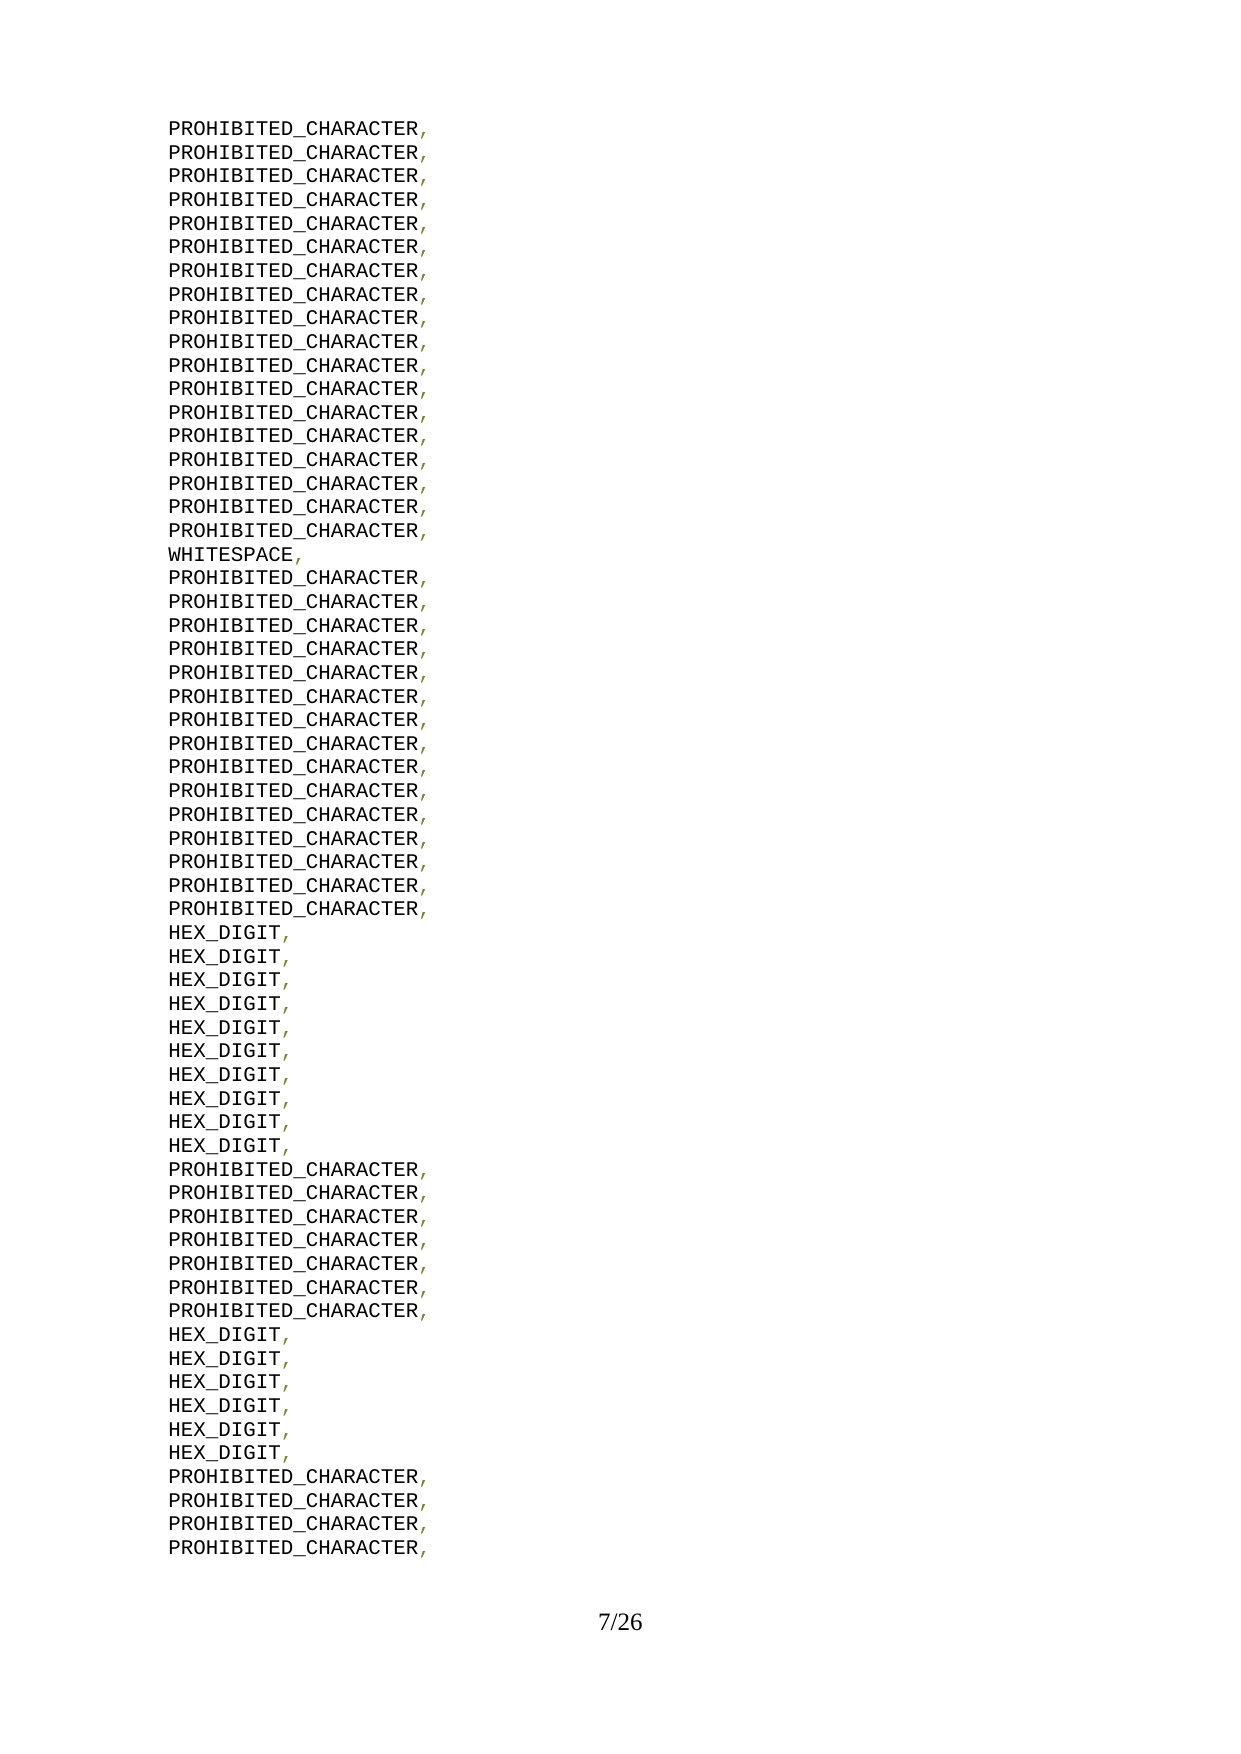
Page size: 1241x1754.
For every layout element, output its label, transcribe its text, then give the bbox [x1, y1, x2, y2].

text HEX_DIGIT, [118, 1442, 1122, 1466]
text PROHIBITED_CHARACTER, [118, 426, 1122, 449]
text HEX_DIGIT, [118, 969, 1122, 993]
text PROHIBITED_CHARACTER, [118, 520, 1122, 544]
text PROHIBITED_CHARACTER, [118, 567, 1122, 591]
text PROHIBITED_CHARACTER, [118, 851, 1122, 875]
text PROHIBITED_CHARACTER, [118, 1229, 1122, 1253]
text PROHIBITED_CHARACTER, [118, 189, 1122, 213]
text PROHIBITED_CHARACTER, [118, 402, 1122, 426]
text PROHIBITED_CHARACTER, [118, 638, 1122, 662]
text PROHIBITED_CHARACTER, [118, 757, 1122, 780]
text PROHIBITED_CHARACTER, [118, 1513, 1122, 1537]
text PROHIBITED_CHARACTER, [118, 1300, 1122, 1324]
text PROHIBITED_CHARACTER, [118, 307, 1122, 331]
text PROHIBITED_CHARACTER, [118, 780, 1122, 804]
text PROHIBITED_CHARACTER, [118, 804, 1122, 827]
text PROHIBITED_CHARACTER, [118, 378, 1122, 402]
text PROHIBITED_CHARACTER, [118, 1489, 1122, 1513]
text PROHIBITED_CHARACTER, [118, 733, 1122, 757]
text PROHIBITED_CHARACTER, [118, 1466, 1122, 1489]
text PROHIBITED_CHARACTER, [118, 142, 1122, 165]
text PROHIBITED_CHARACTER, [118, 118, 1122, 142]
text PROHIBITED_CHARACTER, [118, 236, 1122, 260]
text PROHIBITED_CHARACTER, [118, 354, 1122, 378]
text PROHIBITED_CHARACTER, [118, 709, 1122, 733]
text HEX_DIGIT, [118, 1040, 1122, 1064]
text PROHIBITED_CHARACTER, [118, 284, 1122, 307]
text PROHIBITED_CHARACTER, [118, 1182, 1122, 1206]
text PROHIBITED_CHARACTER, [118, 473, 1122, 496]
text PROHIBITED_CHARACTER, [118, 165, 1122, 189]
text HEX_DIGIT, [118, 946, 1122, 969]
text PROHIBITED_CHARACTER, [118, 827, 1122, 851]
text PROHIBITED_CHARACTER, [118, 1158, 1122, 1182]
text HEX_DIGIT, [118, 1371, 1122, 1395]
text PROHIBITED_CHARACTER, [118, 615, 1122, 638]
text HEX_DIGIT, [118, 993, 1122, 1017]
text WHITESPACE, [118, 544, 1122, 567]
text PROHIBITED_CHARACTER, [118, 1206, 1122, 1229]
text PROHIBITED_CHARACTER, [118, 331, 1122, 354]
text HEX_DIGIT, [118, 1395, 1122, 1419]
text PROHIBITED_CHARACTER, [118, 260, 1122, 284]
text PROHIBITED_CHARACTER, [118, 686, 1122, 709]
text HEX_DIGIT, [118, 1088, 1122, 1111]
text PROHIBITED_CHARACTER, [118, 662, 1122, 686]
text PROHIBITED_CHARACTER, [118, 898, 1122, 922]
text PROHIBITED_CHARACTER, [118, 213, 1122, 236]
text HEX_DIGIT, [118, 922, 1122, 946]
text HEX_DIGIT, [118, 1135, 1122, 1158]
text HEX_DIGIT, [118, 1064, 1122, 1088]
text HEX_DIGIT, [118, 1324, 1122, 1348]
text HEX_DIGIT, [118, 1419, 1122, 1442]
text PROHIBITED_CHARACTER, [118, 1277, 1122, 1300]
text PROHIBITED_CHARACTER, [118, 591, 1122, 615]
text PROHIBITED_CHARACTER, [118, 1253, 1122, 1277]
text HEX_DIGIT, [118, 1017, 1122, 1040]
text PROHIBITED_CHARACTER, [118, 1537, 1122, 1561]
text HEX_DIGIT, [118, 1111, 1122, 1135]
text HEX_DIGIT, [118, 1348, 1122, 1371]
text PROHIBITED_CHARACTER, [118, 449, 1122, 473]
text PROHIBITED_CHARACTER, [118, 496, 1122, 520]
text PROHIBITED_CHARACTER, [118, 875, 1122, 898]
